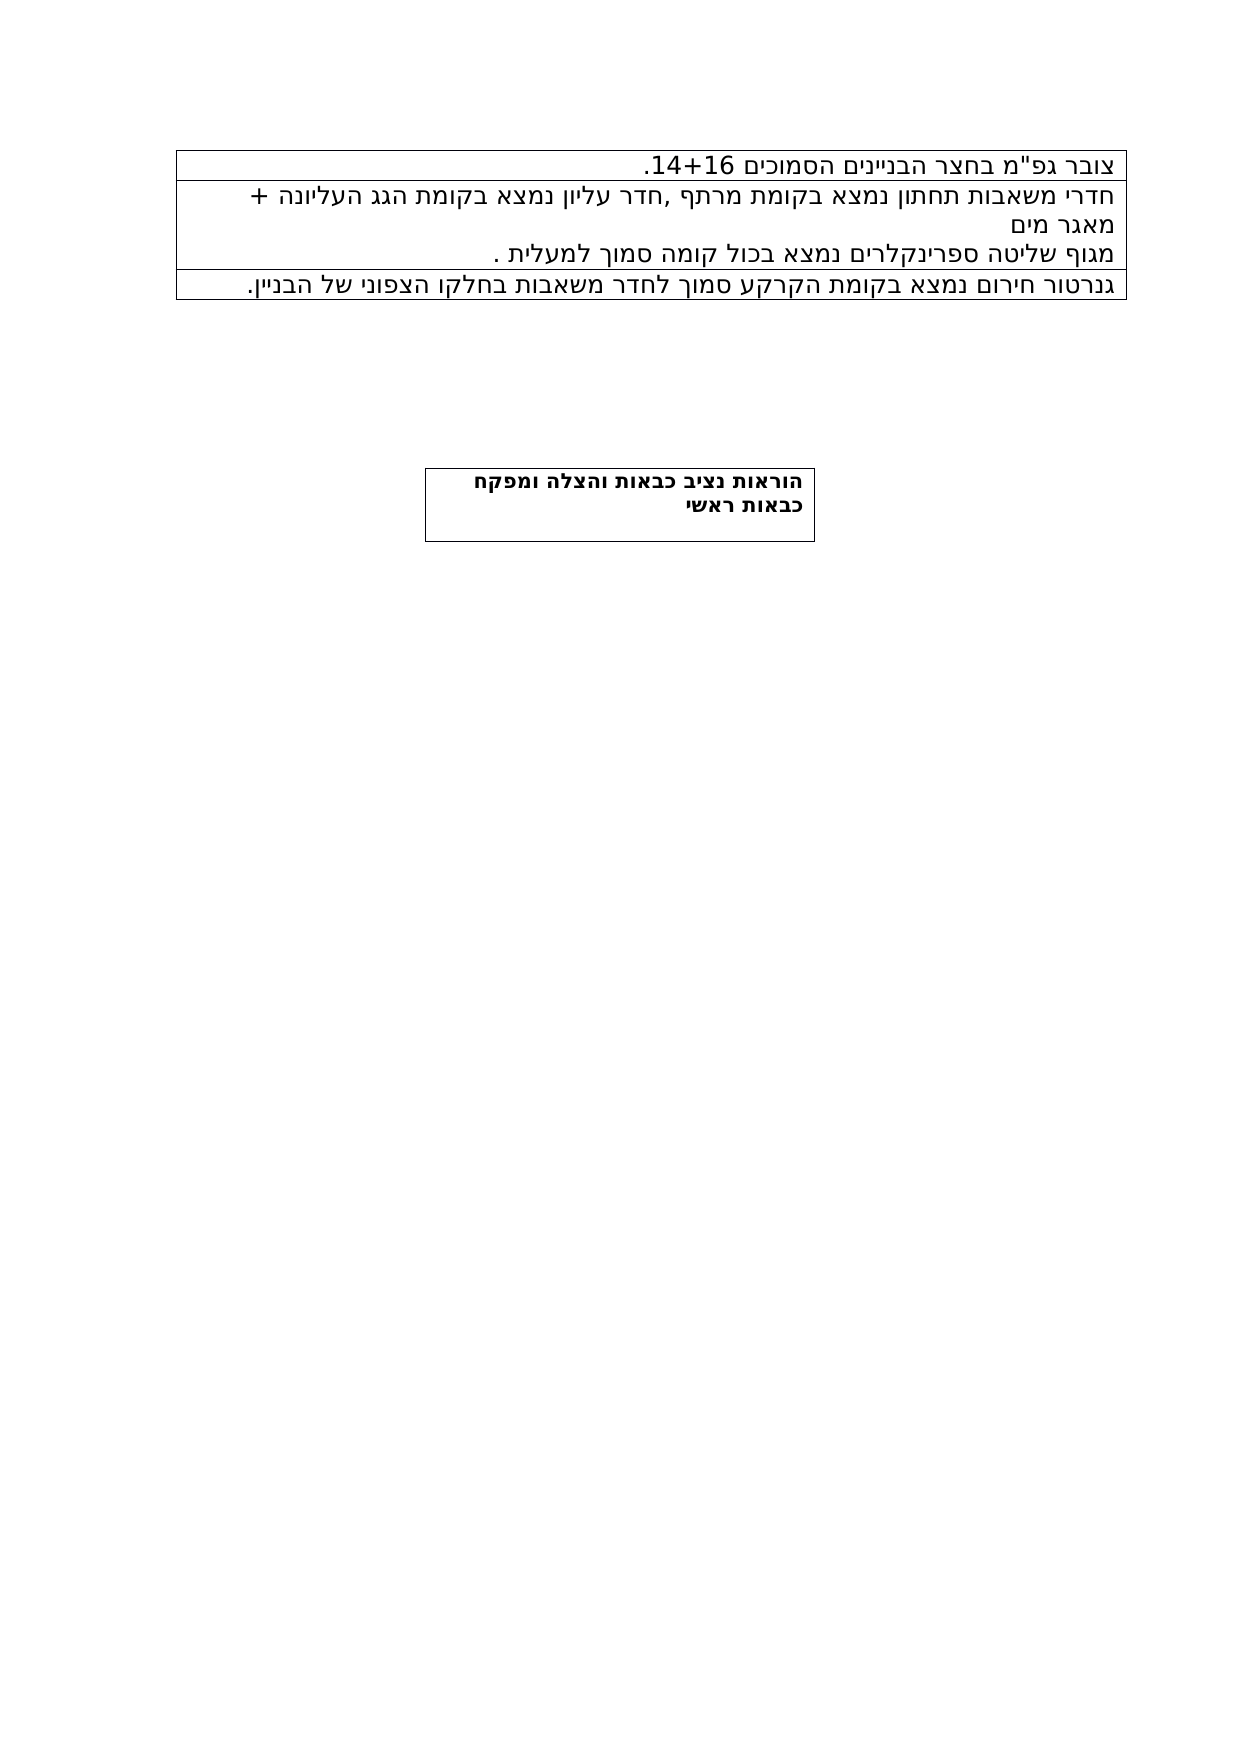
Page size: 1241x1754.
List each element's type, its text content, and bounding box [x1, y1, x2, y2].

table_cell חדרי משאבות תחתון נמצא בקומת מרתף ,חדר עליון נמצא בקומת הגג העליונה + מאגר מים מגוף שליטה ספרינקלרים נמצא בכול קומה סמוך למעלית . [177, 181, 1126, 269]
table_header הוראות נציב כבאות והצלה ומפקח כבאות ראשי [426, 469, 814, 541]
table_cell גנרטור חירום נמצא בקומת הקרקע סמוך לחדר משאבות בחלקו הצפוני של הבניין. [177, 270, 1126, 299]
table_header צובר גפ"מ בחצר הבניינים הסמוכים 14+16. [177, 151, 1126, 180]
